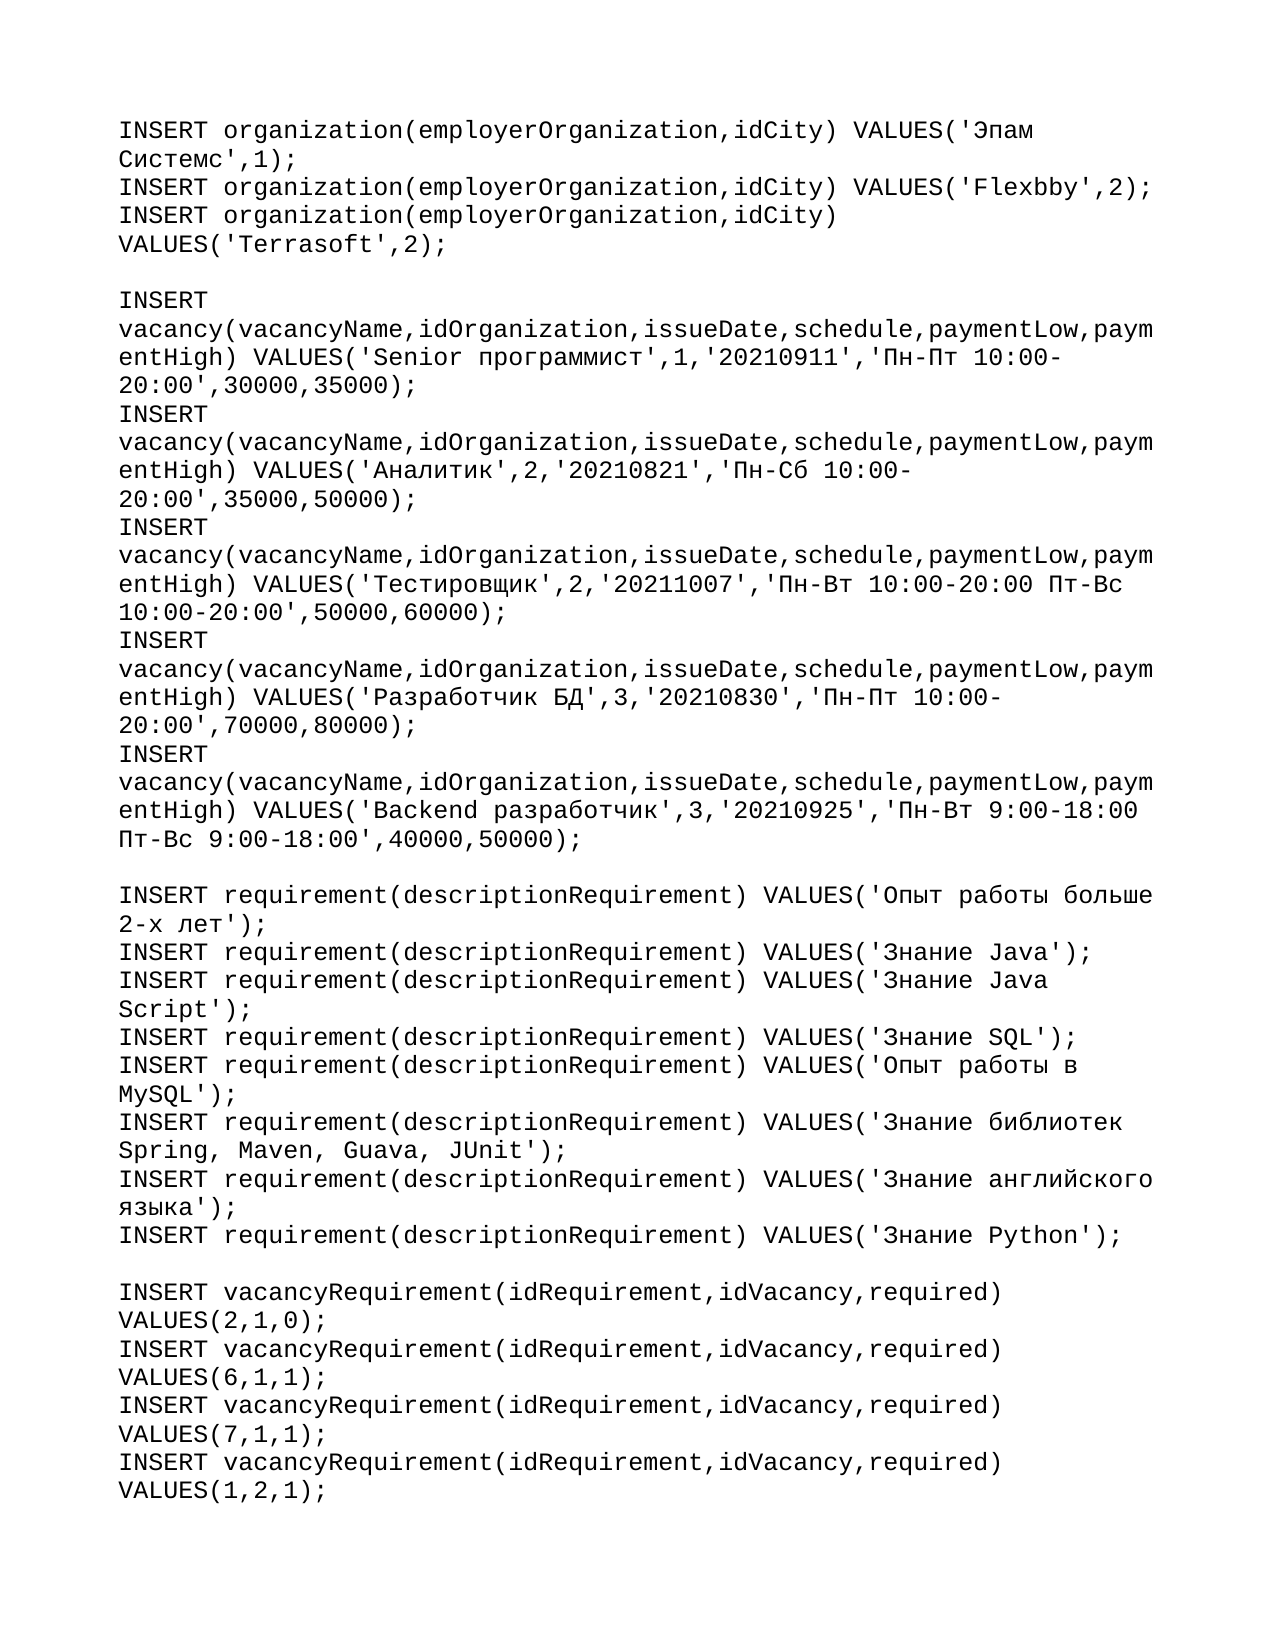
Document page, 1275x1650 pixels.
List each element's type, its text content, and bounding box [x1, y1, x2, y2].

text INSERT vacancyRequirement(idRequirement,idVacancy,required) VALUES(2,1,0); INSERT vacancyRequirement(idRequirement,idVacancy,required) VALUES(6,1,1); INSERT vacancyRequirement(idRequirement,idVacancy,required) VALUES(7,1,1); INSERT vacancyRequirement(idRequirement,idVacancy,required) VALUES(1,2,1); [118, 1280, 1157, 1506]
text INSERT organization(employerOrganization,idCity) VALUES('Эпам Системс',1); INSERT organization(employerOrganization,idCity) VALUES('Flexbby',2); INSERT organization(employerOrganization,idCity) VALUES('Terrasoft',2); INSERT vacancy(vacancyName,idOrganization,issueDate,schedule,paymentLow,paymentHigh) VALUES('Senior программист',1,'20210911','Пн-Пт 10:00-20:00',30000,35000); INSERT vacancy(vacancyName,idOrganization,issueDate,schedule,paymentLow,paymentHigh) VALUES('Аналитик',2,'20210821','Пн-Сб 10:00-20:00',35000,50000); INSERT vacancy(vacancyName,idOrganization,issueDate,schedule,paymentLow,paymentHigh) VALUES('Тестировщик',2,'20211007','Пн-Вт 10:00-20:00 Пт-Вс 10:00-20:00',50000,60000); INSERT vacancy(vacancyName,idOrganization,issueDate,schedule,paymentLow,paymentHigh) VALUES('Разработчик БД',3,'20210830','Пн-Пт 10:00-20:00',70000,80000); INSERT vacancy(vacancyName,idOrganization,issueDate,schedule,paymentLow,paymentHigh) VALUES('Backend разработчик',3,'20210925','Пн-Вт 9:00-18:00 Пт-Вс 9:00-18:00',40000,50000); INSERT requirement(descriptionRequirement) VALUES('Опыт работы больше 2-х лет'); INSERT requirement(descriptionRequirement) VALUES('Знание Java'); INSERT requirement(descriptionRequirement) VALUES('Знание Java Script'); INSERT requirement(descriptionRequirement) VALUES('Знание SQL'); INSERT requirement(descriptionRequirement) VALUES('Опыт работы в MySQL'); INSERT requirement(descriptionRequirement) VALUES('Знание библиотек Spring, Maven, Guava, JUnit'); INSERT requirement(descriptionRequirement) VALUES('Знание английского языка'); INSERT requirement(descriptionRequirement) VALUES('Знание Python'); [118, 118, 1157, 1251]
